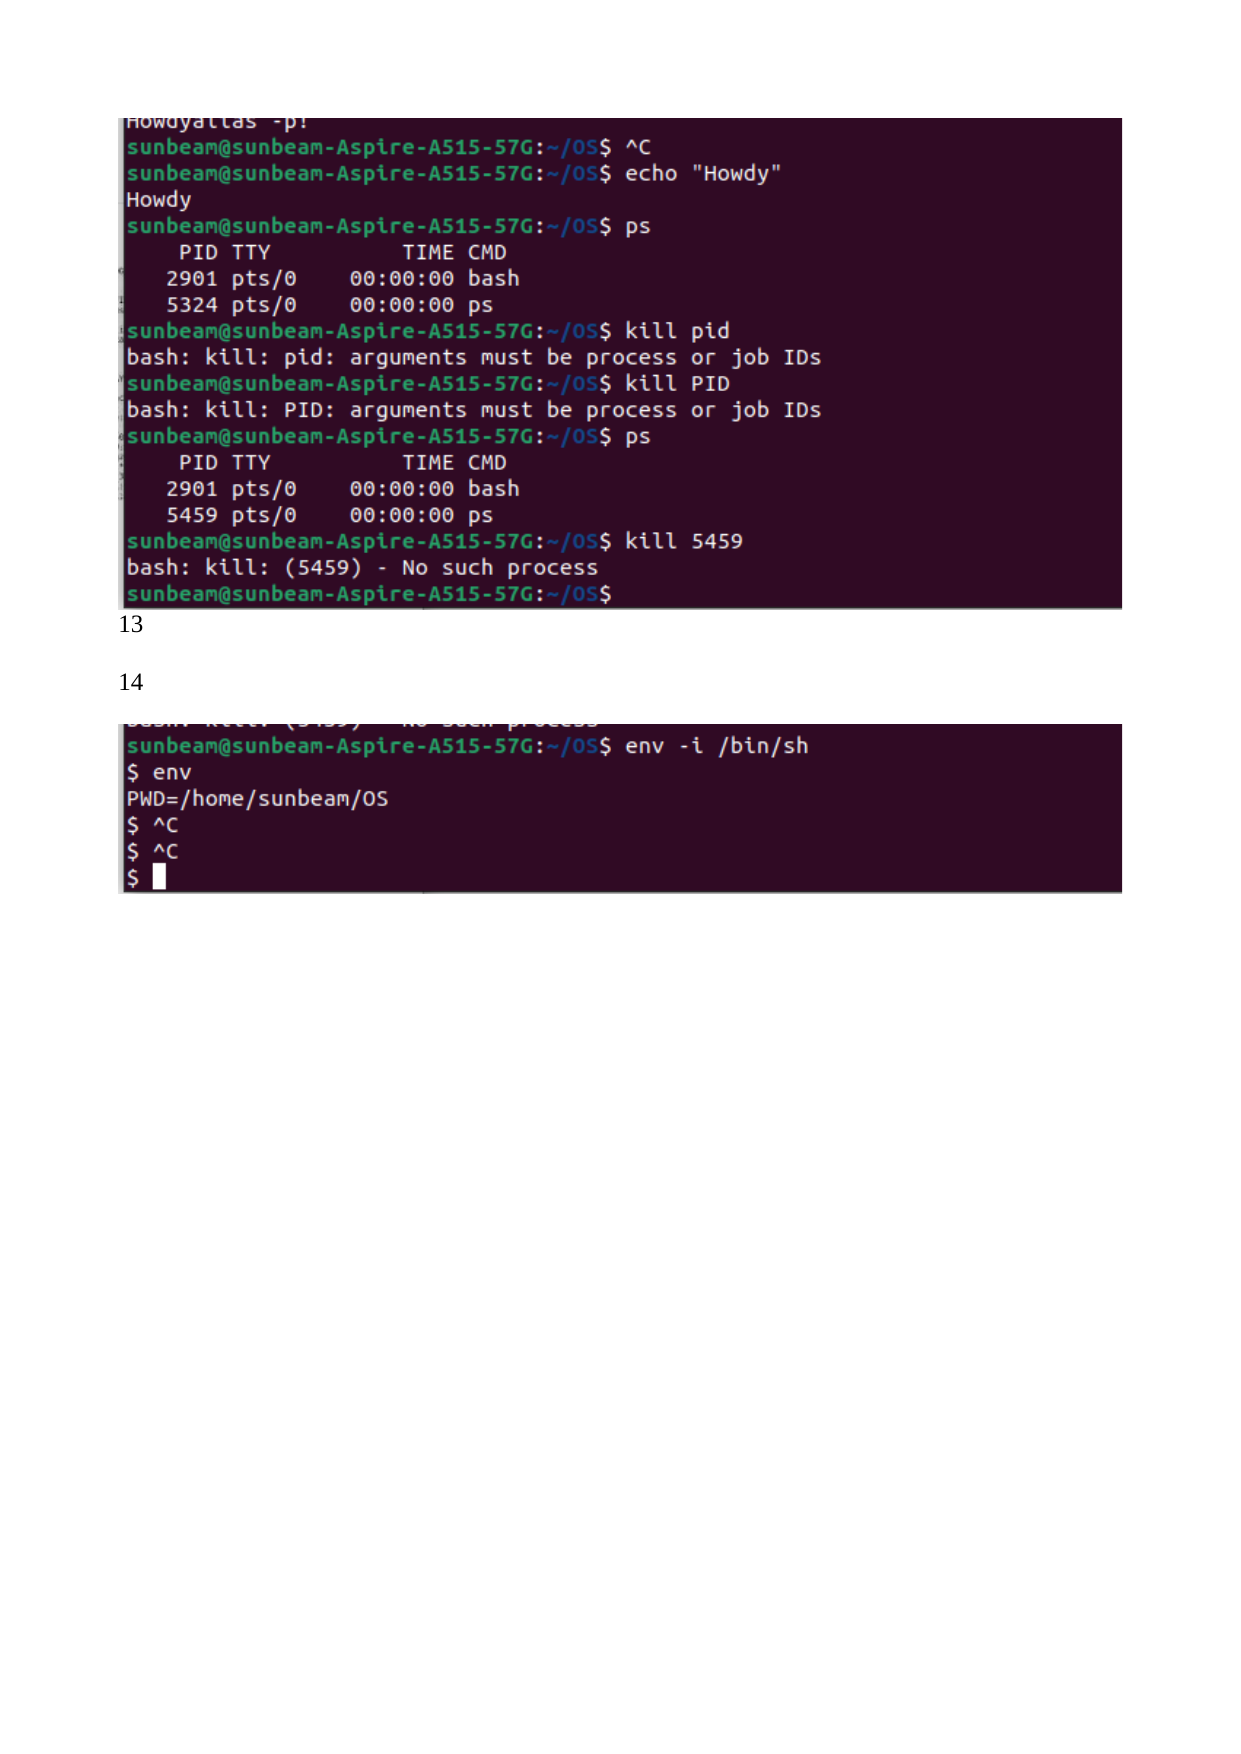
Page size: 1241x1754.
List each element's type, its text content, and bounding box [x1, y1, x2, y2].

picture [118, 724, 1123, 894]
text 14 [118, 667, 1122, 695]
text 13 [118, 610, 1122, 667]
picture [118, 118, 1123, 610]
